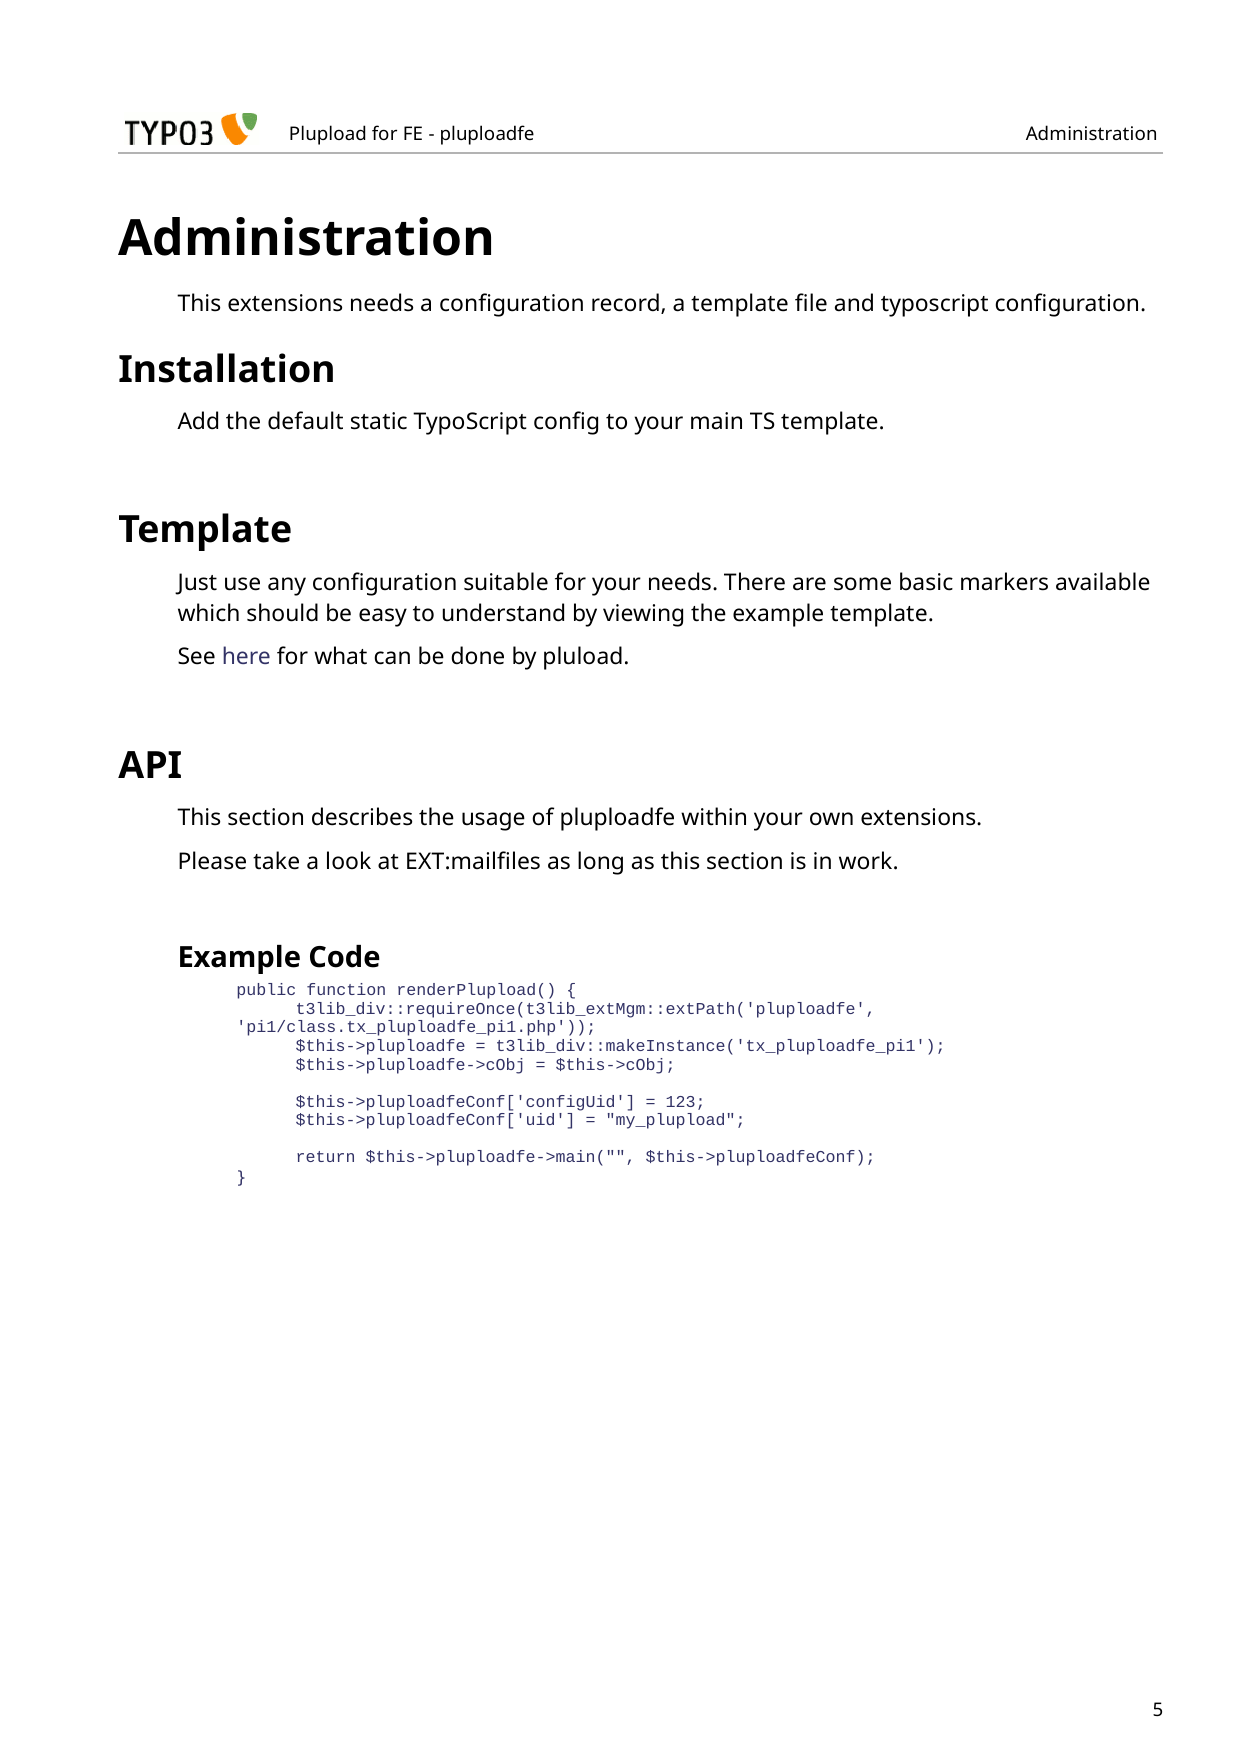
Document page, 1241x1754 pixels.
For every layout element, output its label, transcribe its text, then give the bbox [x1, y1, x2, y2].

subtitle Example Code [177, 937, 1163, 976]
subtitle Installation [118, 342, 1163, 393]
subtitle Template [118, 503, 1163, 554]
text $this->pluploadfeConf['uid'] = "my_plupload"; [236, 1112, 1163, 1131]
text public function renderPlupload() { [236, 982, 1163, 1001]
subtitle This extensions needs a configuration record, a template file and typoscript configuration. [177, 287, 1163, 318]
subtitle API [118, 738, 1163, 789]
text return $this->pluploadfe->main("", $this->pluploadfeConf); [236, 1149, 1163, 1168]
subtitle Just use any configuration suitable for your needs. There are some basic markers available which should be easy to understand by viewing the example template. [177, 566, 1163, 628]
text $this->pluploadfeConf['configUid'] = 123; [236, 1093, 1163, 1112]
subtitle This section describes the usage of pluploadfe within your own extensions. [177, 801, 1163, 832]
text $this->pluploadfe->cObj = $this->cObj; [236, 1056, 1163, 1075]
subtitle Add the default static TypoScript config to your main TS template. [177, 405, 1163, 436]
subtitle See here for what can be done by pluload. [177, 640, 1163, 671]
subtitle Administration [118, 202, 1163, 269]
text } [236, 1168, 1163, 1187]
text $this->pluploadfe = t3lib_div::makeInstance('tx_pluploadfe_pi1'); [236, 1038, 1163, 1056]
subtitle Please take a look at EXT:mailfiles as long as this section is in work. [177, 844, 1163, 876]
text t3lib_div::requireOnce(t3lib_extMgm::extPath('pluploadfe', 'pi1/class.tx_pluploadfe_pi1.php')); [236, 1001, 1163, 1038]
picture [124, 112, 260, 145]
